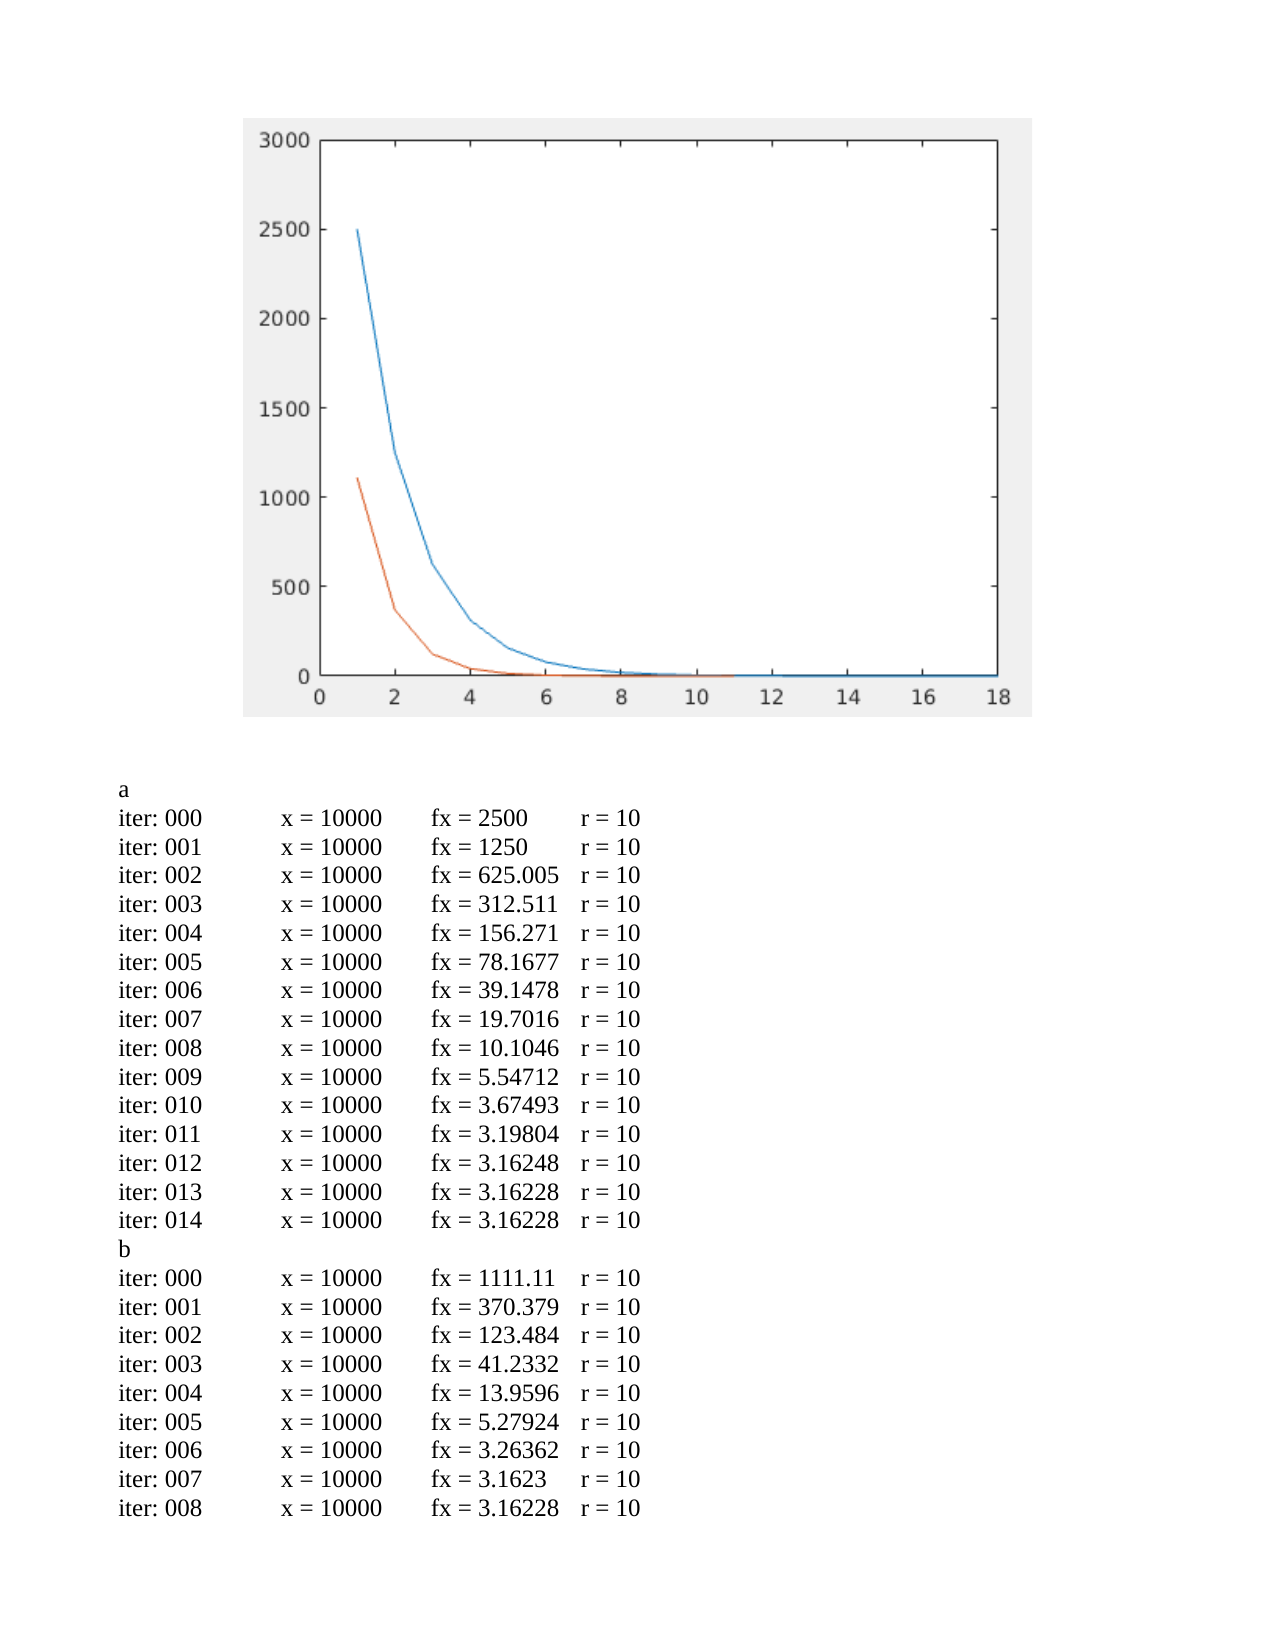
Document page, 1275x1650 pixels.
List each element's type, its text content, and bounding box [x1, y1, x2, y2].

text iter: 001 x = 10000 fx = 1250 r = 10 [118, 832, 1157, 860]
text iter: 007 x = 10000 fx = 3.1623 r = 10 [118, 1464, 1157, 1493]
text iter: 014 x = 10000 fx = 3.16228 r = 10 [118, 1205, 1157, 1234]
text iter: 005 x = 10000 fx = 5.27924 r = 10 [118, 1407, 1157, 1435]
text iter: 004 x = 10000 fx = 156.271 r = 10 [118, 918, 1157, 947]
text iter: 000 x = 10000 fx = 2500 r = 10 [118, 803, 1157, 832]
text iter: 004 x = 10000 fx = 13.9596 r = 10 [118, 1378, 1157, 1407]
text iter: 009 x = 10000 fx = 5.54712 r = 10 [118, 1062, 1157, 1090]
text iter: 007 x = 10000 fx = 19.7016 r = 10 [118, 1004, 1157, 1033]
text iter: 001 x = 10000 fx = 370.379 r = 10 [118, 1292, 1157, 1320]
text iter: 002 x = 10000 fx = 123.484 r = 10 [118, 1320, 1157, 1349]
text iter: 010 x = 10000 fx = 3.67493 r = 10 [118, 1090, 1157, 1119]
text iter: 000 x = 10000 fx = 1111.11 r = 10 [118, 1263, 1157, 1292]
text iter: 013 x = 10000 fx = 3.16228 r = 10 [118, 1177, 1157, 1205]
picture [243, 118, 1033, 717]
text iter: 003 x = 10000 fx = 312.511 r = 10 [118, 889, 1157, 918]
text iter: 003 x = 10000 fx = 41.2332 r = 10 [118, 1349, 1157, 1378]
text iter: 012 x = 10000 fx = 3.16248 r = 10 [118, 1148, 1157, 1177]
text b [118, 1234, 1157, 1263]
text a [118, 774, 1157, 803]
text iter: 006 x = 10000 fx = 39.1478 r = 10 [118, 975, 1157, 1004]
text iter: 011 x = 10000 fx = 3.19804 r = 10 [118, 1119, 1157, 1148]
text iter: 008 x = 10000 fx = 10.1046 r = 10 [118, 1033, 1157, 1062]
text iter: 008 x = 10000 fx = 3.16228 r = 10 [118, 1493, 1157, 1522]
text iter: 006 x = 10000 fx = 3.26362 r = 10 [118, 1435, 1157, 1464]
text iter: 005 x = 10000 fx = 78.1677 r = 10 [118, 947, 1157, 975]
text iter: 002 x = 10000 fx = 625.005 r = 10 [118, 860, 1157, 889]
